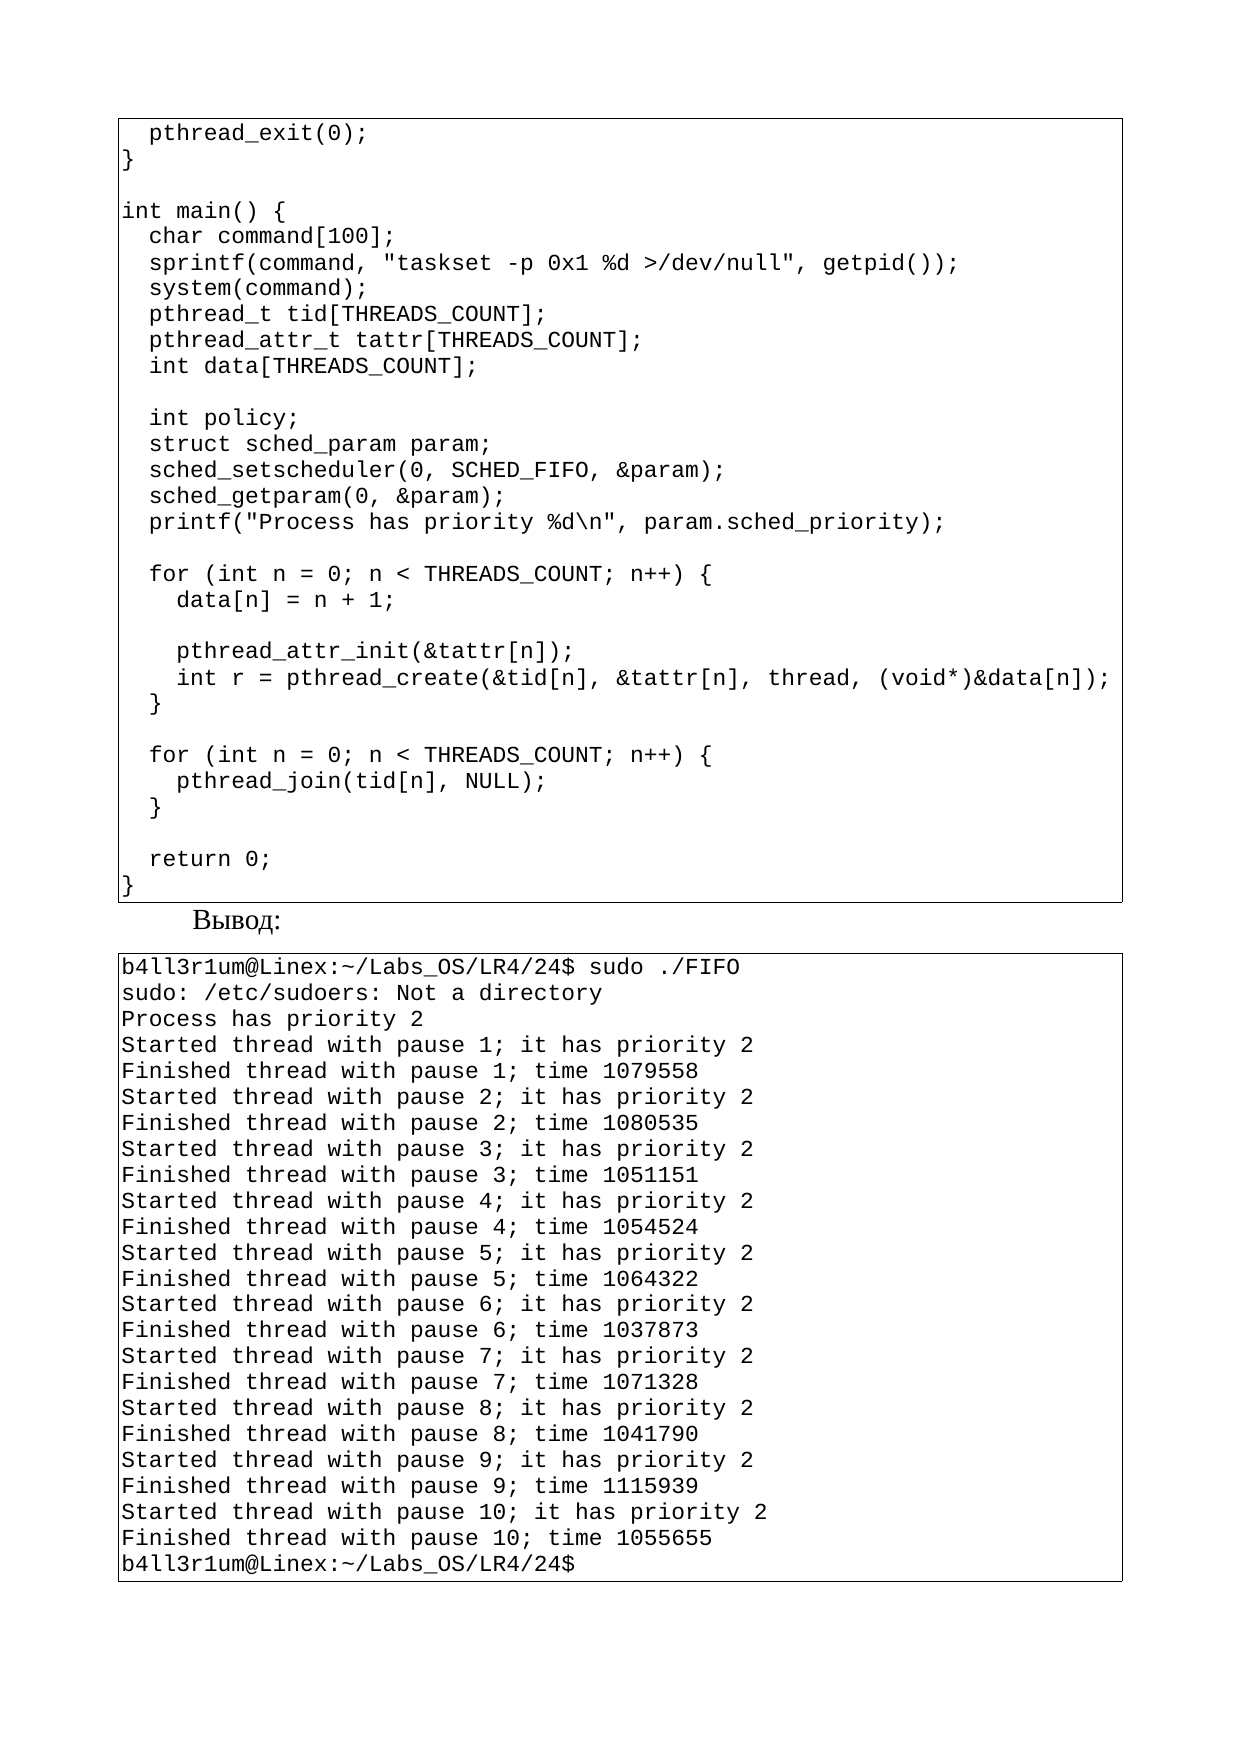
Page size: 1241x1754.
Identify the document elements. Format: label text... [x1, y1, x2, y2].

text Started thread with pause 9; it has priority 2 [119, 1445, 1122, 1471]
text Started thread with pause 10; it has priority 2 [119, 1497, 1122, 1523]
text Finished thread with pause 10; time 1055655 [119, 1523, 1122, 1549]
text Finished thread with pause 9; time 1115939 [119, 1471, 1122, 1497]
text } [119, 144, 1122, 173]
text pthread_join(tid[n], NULL); [119, 767, 1122, 792]
text int main() { [119, 196, 1122, 222]
text for (int n = 0; n < THREADS_COUNT; n++) { [119, 559, 1122, 585]
text return 0; [119, 844, 1122, 870]
text sched_setscheduler(0, SCHED_FIFO, &param); [119, 455, 1122, 481]
text int r = pthread_create(&tid[n], &tattr[n], thread, (void*)&data[n]); [119, 663, 1122, 689]
text b4ll3r1um@Linex:~/Labs_OS/LR4/24$ [119, 1549, 1122, 1581]
text system(command); [119, 274, 1122, 300]
text Finished thread with pause 4; time 1054524 [119, 1212, 1122, 1238]
text Finished thread with pause 3; time 1051151 [119, 1160, 1122, 1186]
text Started thread with pause 2; it has priority 2 [119, 1082, 1122, 1108]
text printf("Process has priority %d\n", param.sched_priority); [119, 507, 1122, 536]
text } [119, 870, 1122, 902]
text Finished thread with pause 1; time 1079558 [119, 1056, 1122, 1082]
text data[n] = n + 1; [119, 585, 1122, 614]
text sudo: /etc/sudoers: Not a directory [119, 978, 1122, 1004]
text Started thread with pause 5; it has priority 2 [119, 1238, 1122, 1264]
text pthread_t tid[THREADS_COUNT]; [119, 300, 1122, 326]
text int policy; [119, 403, 1122, 429]
text int data[THREADS_COUNT]; [119, 352, 1122, 381]
text Started thread with pause 8; it has priority 2 [119, 1393, 1122, 1419]
text } [119, 689, 1122, 718]
text sprintf(command, "taskset -p 0x1 %d >/dev/null", getpid()); [119, 248, 1122, 274]
text pthread_attr_t tattr[THREADS_COUNT]; [119, 326, 1122, 352]
text char command[100]; [119, 222, 1122, 248]
text Process has priority 2 [119, 1004, 1122, 1030]
text pthread_attr_init(&tattr[n]); [119, 637, 1122, 663]
text Started thread with pause 1; it has priority 2 [119, 1030, 1122, 1056]
text Started thread with pause 3; it has priority 2 [119, 1134, 1122, 1160]
text b4ll3r1um@Linex:~/Labs_OS/LR4/24$ sudo ./FIFO [119, 954, 1122, 978]
text Started thread with pause 7; it has priority 2 [119, 1342, 1122, 1368]
text sched_getparam(0, &param); [119, 481, 1122, 507]
text Finished thread with pause 8; time 1041790 [119, 1419, 1122, 1445]
text struct sched_param param; [119, 429, 1122, 455]
text Started thread with pause 6; it has priority 2 [119, 1290, 1122, 1316]
text for (int n = 0; n < THREADS_COUNT; n++) { [119, 741, 1122, 767]
text Finished thread with pause 7; time 1071328 [119, 1368, 1122, 1393]
text } [119, 792, 1122, 821]
text Started thread with pause 4; it has priority 2 [119, 1186, 1122, 1212]
text Finished thread with pause 6; time 1037873 [119, 1316, 1122, 1342]
text Finished thread with pause 5; time 1064322 [119, 1264, 1122, 1290]
text pthread_exit(0); [119, 119, 1122, 144]
text Finished thread with pause 2; time 1080535 [119, 1108, 1122, 1134]
text Вывод: [118, 903, 1122, 936]
